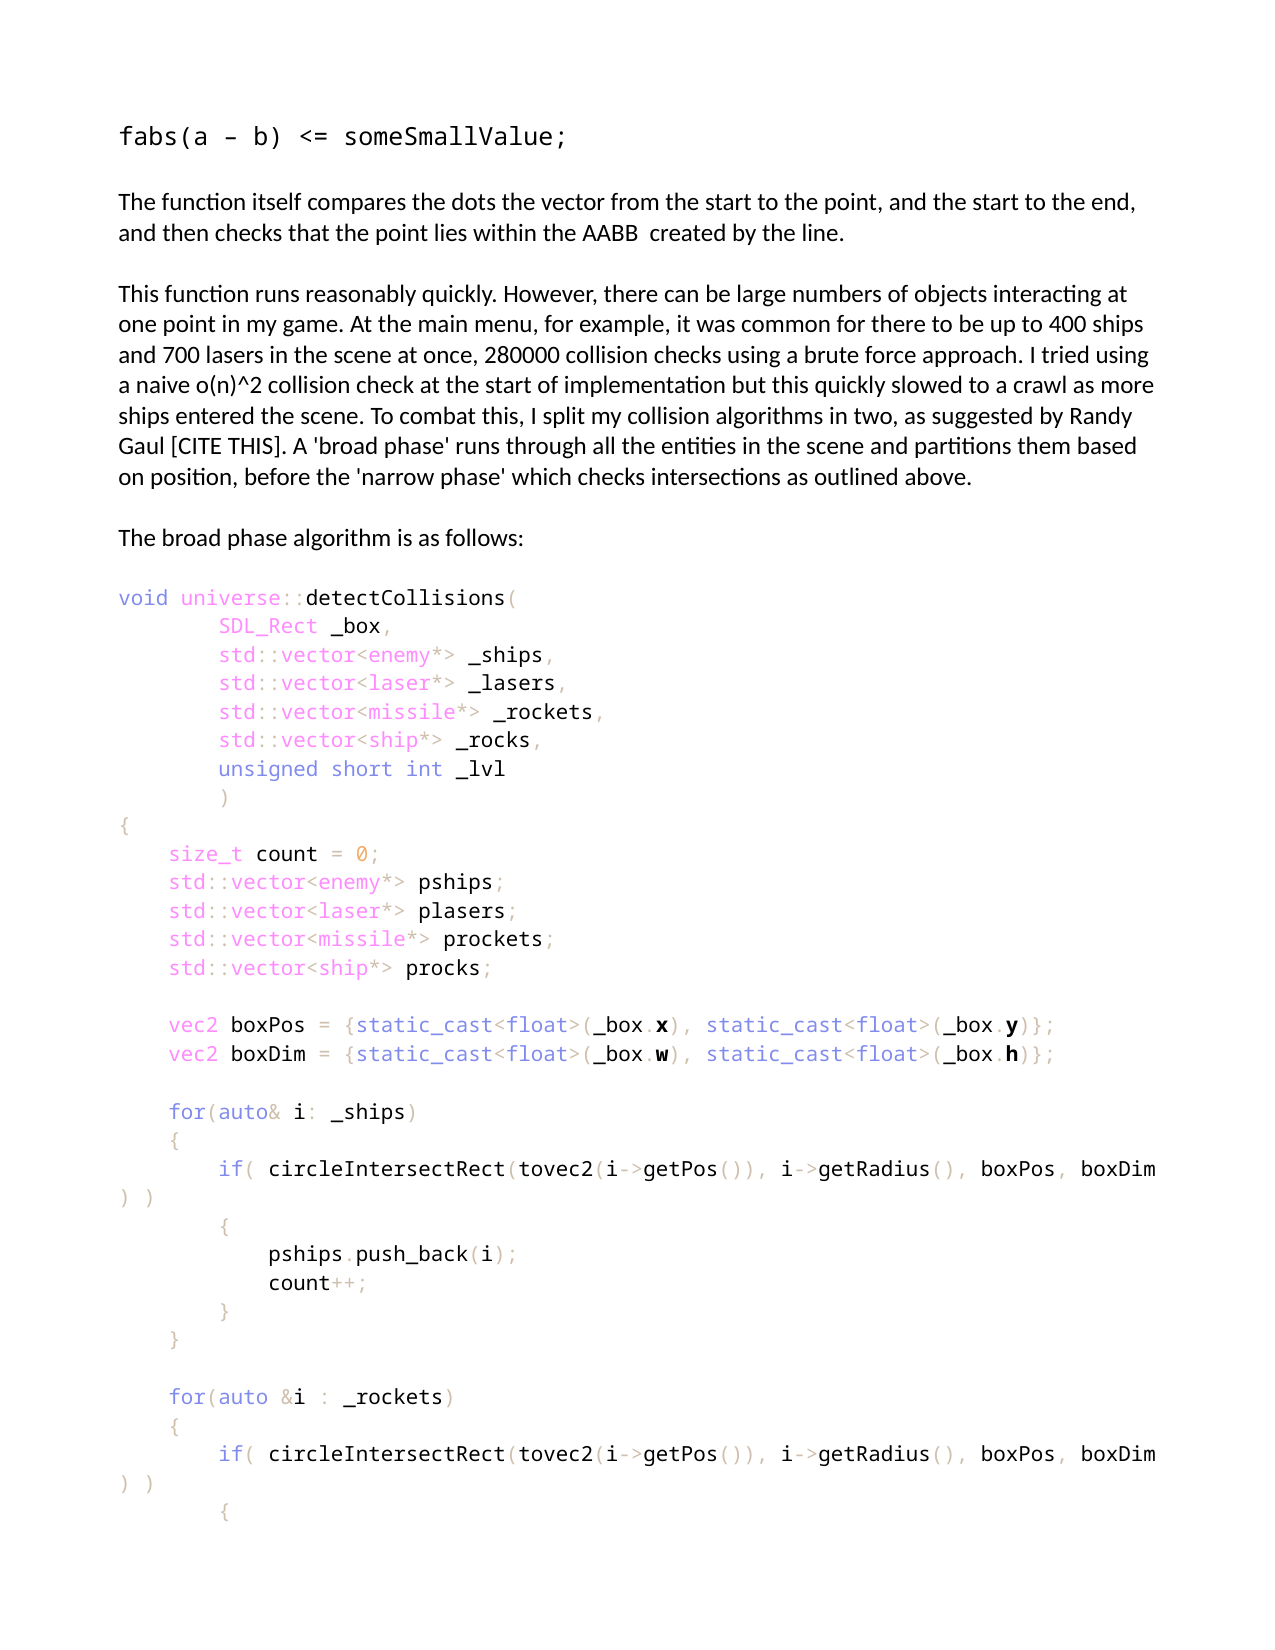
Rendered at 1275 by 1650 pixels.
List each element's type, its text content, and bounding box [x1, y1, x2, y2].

text if( circleIntersectRect(tovec2(i->getPos()), i->getRadius(), boxPos, boxDim ) ) [118, 1439, 1157, 1496]
text { [118, 1411, 1157, 1439]
text { [118, 811, 1157, 839]
text vec2 boxPos = {static_cast<float>(_box.x), static_cast<float>(_box.y)}; [118, 1011, 1157, 1039]
text std::vector<laser*> plasers; [118, 896, 1157, 924]
text unsigned short int _lvl [118, 754, 1157, 782]
text std::vector<enemy*> pships; [118, 867, 1157, 896]
text The broad phase algorithm is as follows: [118, 522, 1157, 552]
text vec2 boxDim = {static_cast<float>(_box.w), static_cast<float>(_box.h)}; [118, 1039, 1157, 1067]
text std::vector<enemy*> _ships, [118, 640, 1157, 668]
text ) [118, 782, 1157, 811]
text fabs(a – b) <= someSmallValue; [118, 118, 1157, 152]
text size_t count = 0; [118, 839, 1157, 867]
text count++; [118, 1268, 1157, 1296]
text } [118, 1296, 1157, 1324]
text { [118, 1125, 1157, 1154]
text { [118, 1211, 1157, 1239]
text for(auto &i : _rockets) [118, 1382, 1157, 1411]
text pships.push_back(i); [118, 1239, 1157, 1268]
text std::vector<ship*> _rocks, [118, 725, 1157, 754]
text void universe::detectCollisions( [118, 583, 1157, 611]
text if( circleIntersectRect(tovec2(i->getPos()), i->getRadius(), boxPos, boxDim ) ) [118, 1154, 1157, 1211]
text This function runs reasonably quickly. However, there can be large numbers of objects interacting at one point in my game. At the main menu, for example, it was common for there to be up to 400 ships and 700 lasers in the scene at once, 280000 collision checks using a brute force approach. I tried using a naive o(n)^2 collision check at the start of implementation but this quickly slowed to a crawl as more ships entered the scene. To combat this, I split my collision algorithms in two, as suggested by Randy Gaul [CITE THIS]. A 'broad phase' runs through all the entities in the scene and partitions them based on position, before the 'narrow phase' which checks intersections as outlined above. [118, 278, 1157, 491]
text SDL_Rect _box, [118, 611, 1157, 640]
text The function itself compares the dots the vector from the start to the point, and the start to the end, and then checks that the point lies within the AABB created by the line. [118, 186, 1157, 247]
text std::vector<laser*> _lasers, [118, 668, 1157, 697]
text std::vector<missile*> _rockets, [118, 697, 1157, 725]
text { [118, 1496, 1157, 1524]
text std::vector<missile*> prockets; [118, 924, 1157, 953]
text } [118, 1324, 1157, 1353]
text for(auto& i: _ships) [118, 1097, 1157, 1125]
text std::vector<ship*> procks; [118, 953, 1157, 981]
